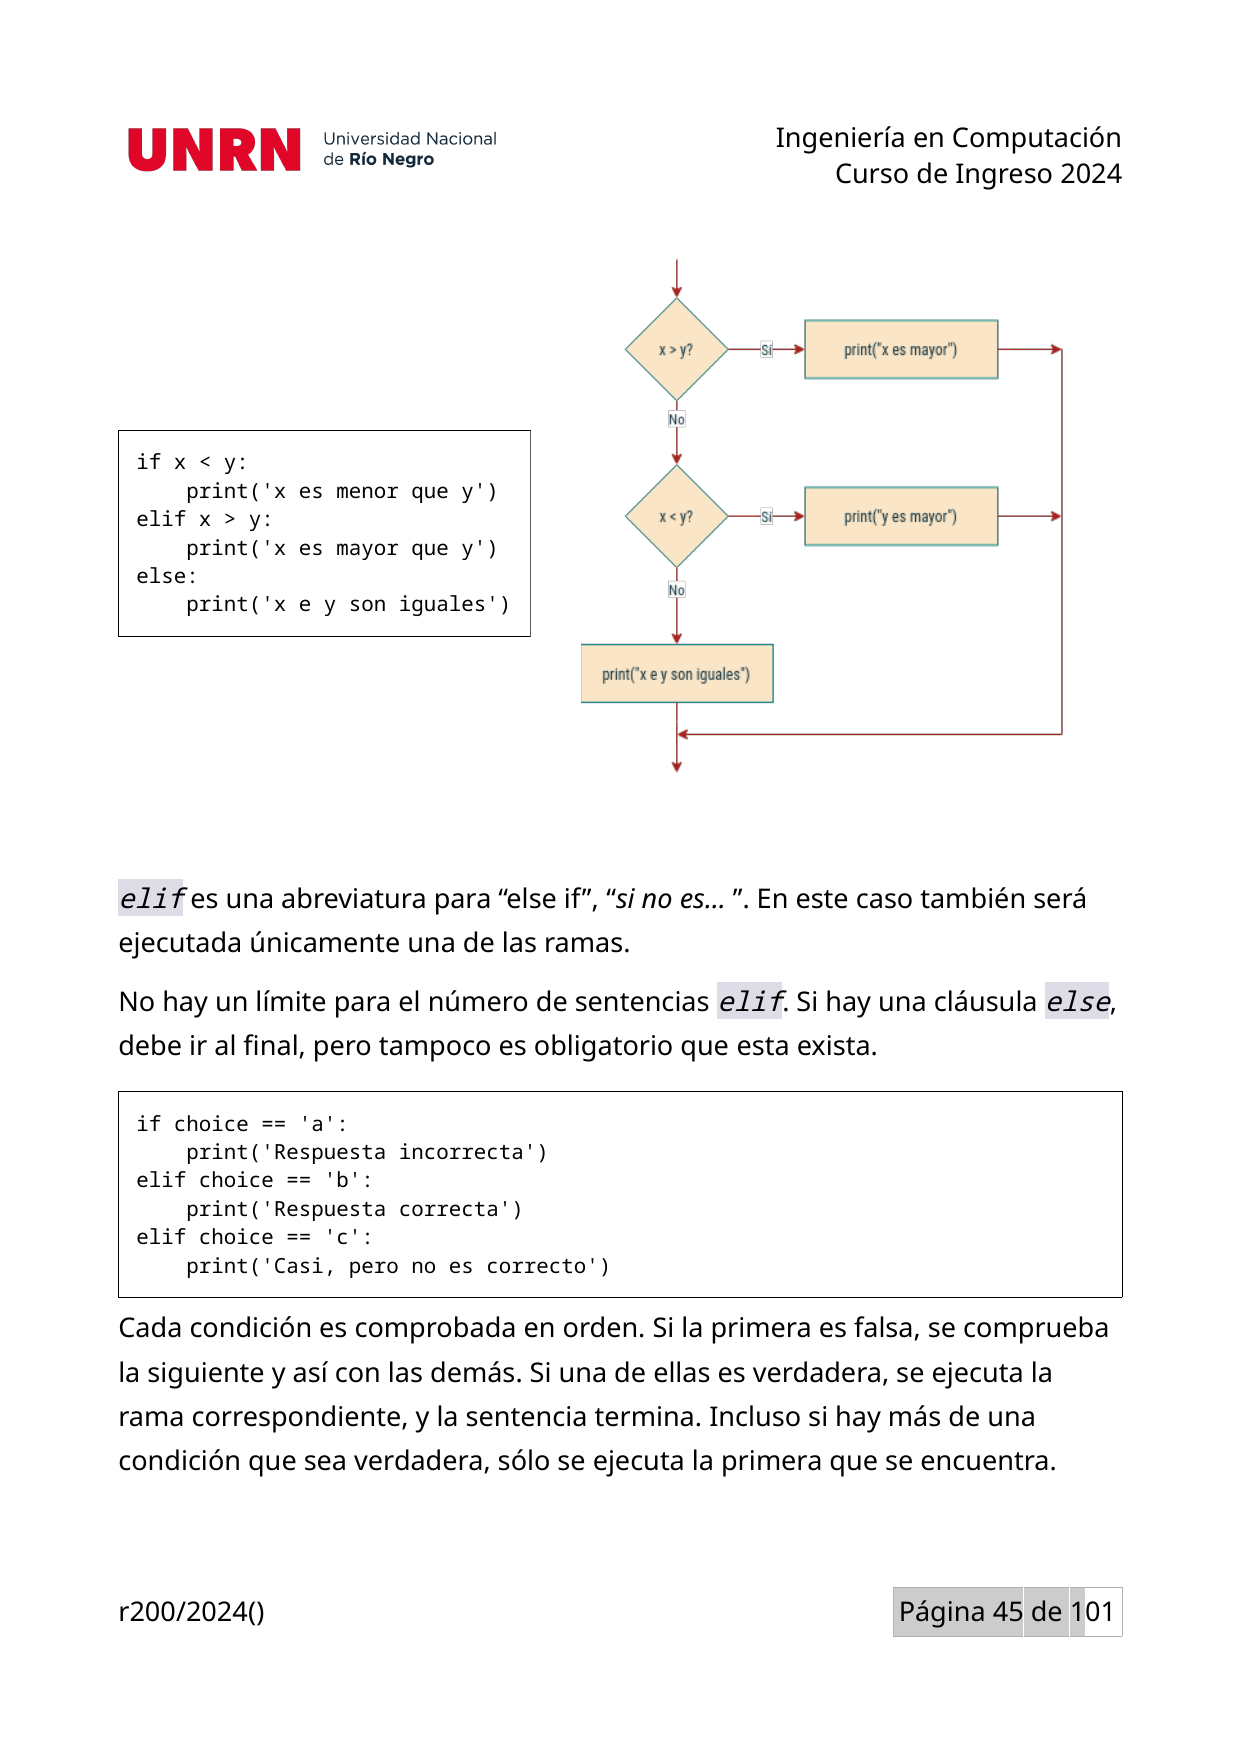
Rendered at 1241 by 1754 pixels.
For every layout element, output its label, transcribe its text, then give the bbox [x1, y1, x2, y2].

table_header if x < y: print('x es menor que y') elif x > y: print('x es mayor que y') else: print('x e y son iguales') [119, 431, 530, 636]
picture [118, 118, 505, 180]
text No hay un límite para el número de sentencias elif. Si hay una cláusula else, debe ir al final, pero tampoco es obligatorio que esta exista. [118, 982, 1122, 1063]
text elif es una abreviatura para “else if”, “si no es… ”. En este caso también será ejecutada únicamente una de las ramas. [118, 879, 1122, 960]
text print('Casi, pero no es correcto') [119, 1233, 1122, 1297]
text elif choice == 'b': [119, 1148, 1122, 1176]
text print('Respuesta correcta') [119, 1176, 1122, 1205]
table_header [118, 221, 531, 430]
picture [581, 250, 1073, 784]
table_header [118, 637, 531, 850]
text Cada condición es comprobada en orden. Si la primera es falsa, se comprueba la siguiente y así con las demás. Si una de ellas es verdadera, se ejecuta la rama correspondiente, y la sentencia termina. Incluso si hay más de una condición que sea verdadera, sólo se ejecuta la primera que se encuentra. [118, 1309, 1122, 1478]
text print('Respuesta incorrecta') [119, 1119, 1122, 1148]
table_header [531, 221, 1123, 850]
text if choice == 'a': [119, 1092, 1122, 1119]
text elif choice == 'c': [119, 1205, 1122, 1233]
